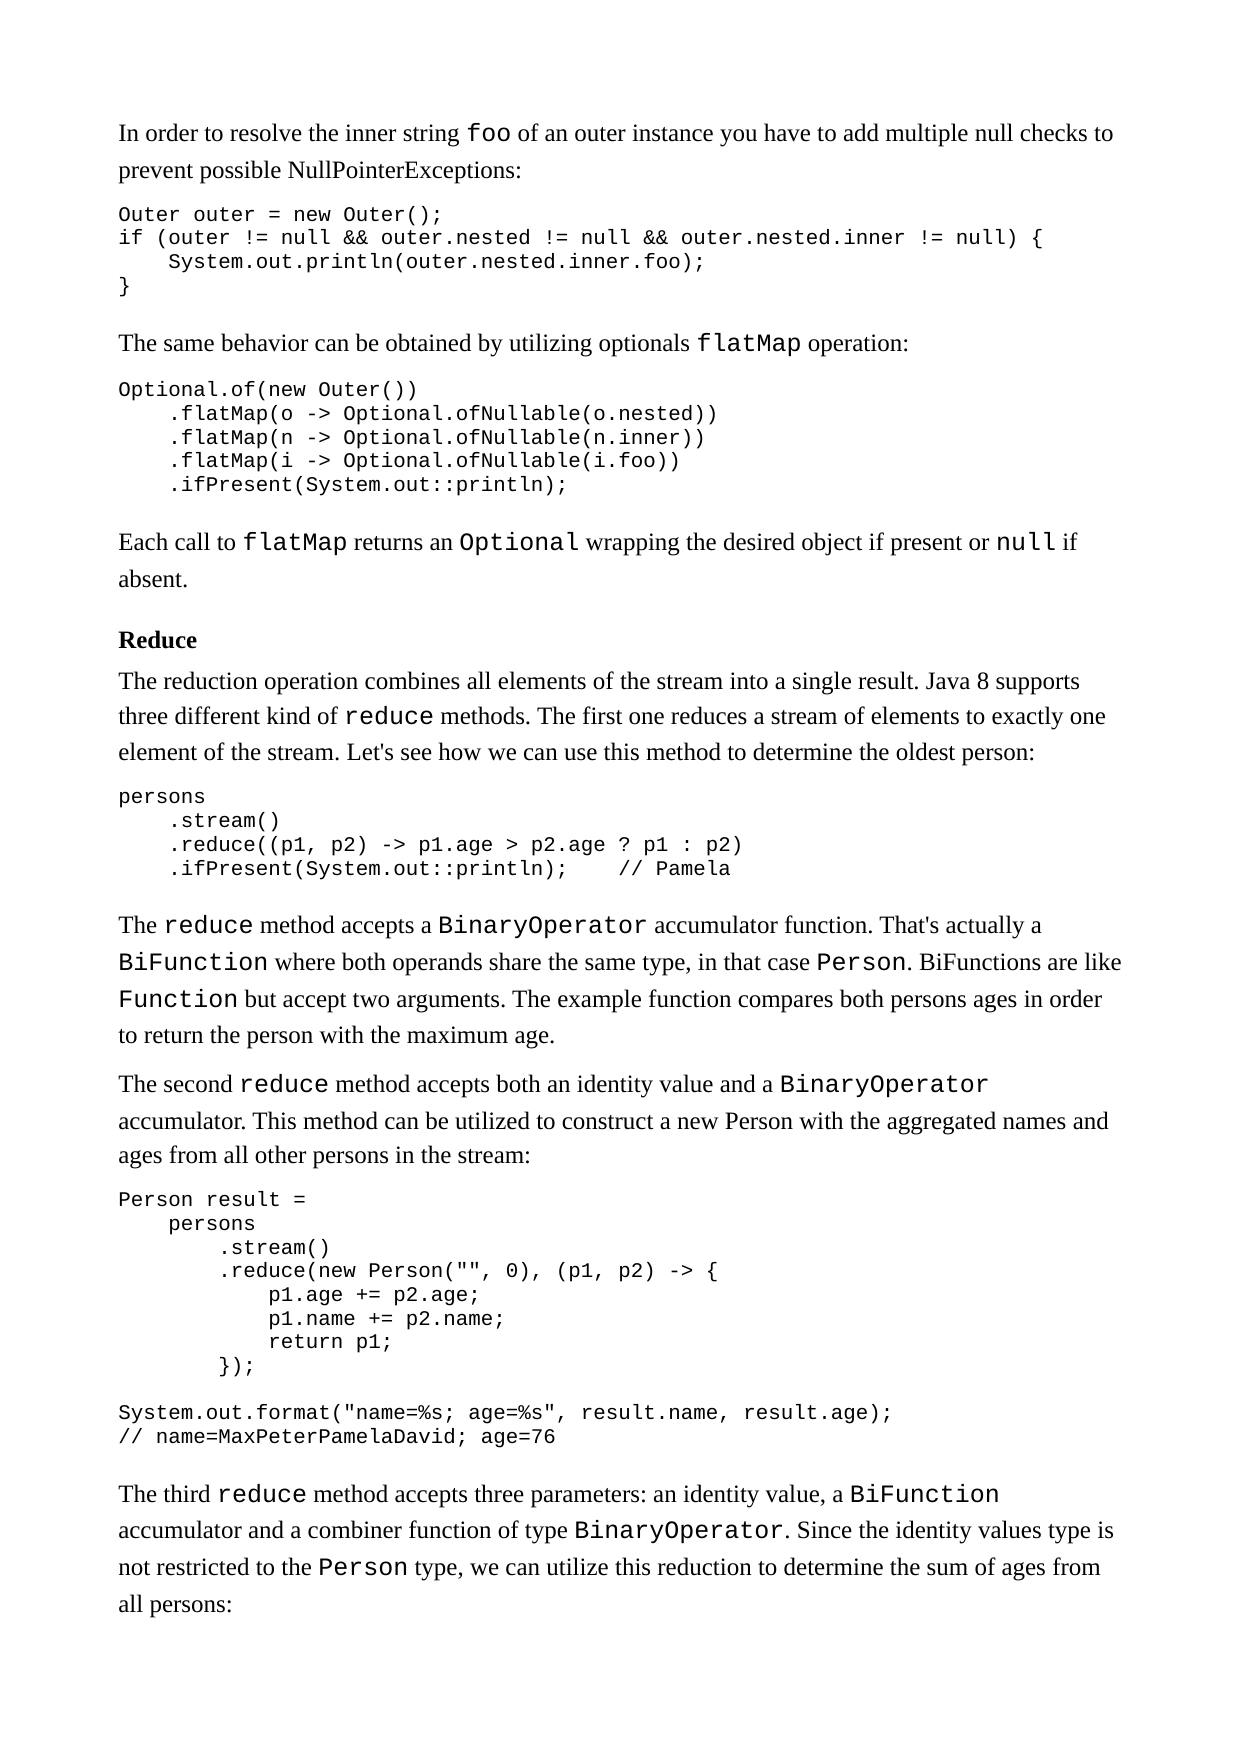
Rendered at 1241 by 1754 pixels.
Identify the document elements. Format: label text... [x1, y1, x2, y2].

text Optional.of(new Outer()) [118, 379, 1122, 403]
text }); [118, 1355, 1122, 1379]
text Person result = [118, 1189, 1122, 1213]
text The reduce method accepts a BinaryOperator accumulator function. That's actually a BiFunction where both operands share the same type, in that case Person. BiFunctions are like Function but accept two arguments. The example function compares both persons ages in order to return the person with the maximum age. [118, 911, 1122, 1049]
text .stream() [118, 1237, 1122, 1260]
text The same behavior can be obtained by utilizing optionals flatMap operation: [118, 328, 1122, 359]
text .stream() [118, 810, 1122, 834]
text if (outer != null && outer.nested != null && outer.nested.inner != null) { [118, 227, 1122, 251]
text persons [118, 1213, 1122, 1237]
text p1.age += p2.age; [118, 1284, 1122, 1308]
text return p1; [118, 1331, 1122, 1355]
text .ifPresent(System.out::println); // Pamela [118, 857, 1122, 881]
subtitle Reduce [118, 625, 1122, 654]
text .flatMap(o -> Optional.ofNullable(o.nested)) [118, 403, 1122, 427]
text .flatMap(i -> Optional.ofNullable(i.foo)) [118, 450, 1122, 474]
text The reduction operation combines all elements of the stream into a single result. Java 8 supports three different kind of reduce methods. The first one reduces a stream of elements to exactly one element of the stream. Let's see how we can use this method to determine the oldest person: [118, 666, 1122, 766]
text System.out.println(outer.nested.inner.foo); [118, 251, 1122, 275]
text In order to resolve the inner string foo of an outer instance you have to add multiple null checks to prevent possible NullPointerExceptions: [118, 118, 1122, 183]
text System.out.format("name=%s; age=%s", result.name, result.age); [118, 1402, 1122, 1426]
text p1.name += p2.name; [118, 1308, 1122, 1331]
text } [118, 275, 1122, 298]
text .reduce((p1, p2) -> p1.age > p2.age ? p1 : p2) [118, 834, 1122, 857]
text .flatMap(n -> Optional.ofNullable(n.inner)) [118, 427, 1122, 450]
text .reduce(new Person("", 0), (p1, p2) -> { [118, 1260, 1122, 1284]
text The third reduce method accepts three parameters: an identity value, a BiFunction accumulator and a combiner function of type BinaryOperator. Since the identity values type is not restricted to the Person type, we can utilize this reduction to determine the sum of ages from all persons: [118, 1479, 1122, 1617]
text persons [118, 787, 1122, 810]
text Each call to flatMap returns an Optional wrapping the desired object if present or null if absent. [118, 527, 1122, 592]
text .ifPresent(System.out::println); [118, 474, 1122, 498]
text The second reduce method accepts both an identity value and a BinaryOperator accumulator. This method can be utilized to construct a new Person with the aggregated names and ages from all other persons in the stream: [118, 1069, 1122, 1169]
text // name=MaxPeterPamelaDavid; age=76 [118, 1426, 1122, 1449]
text Outer outer = new Outer(); [118, 204, 1122, 227]
